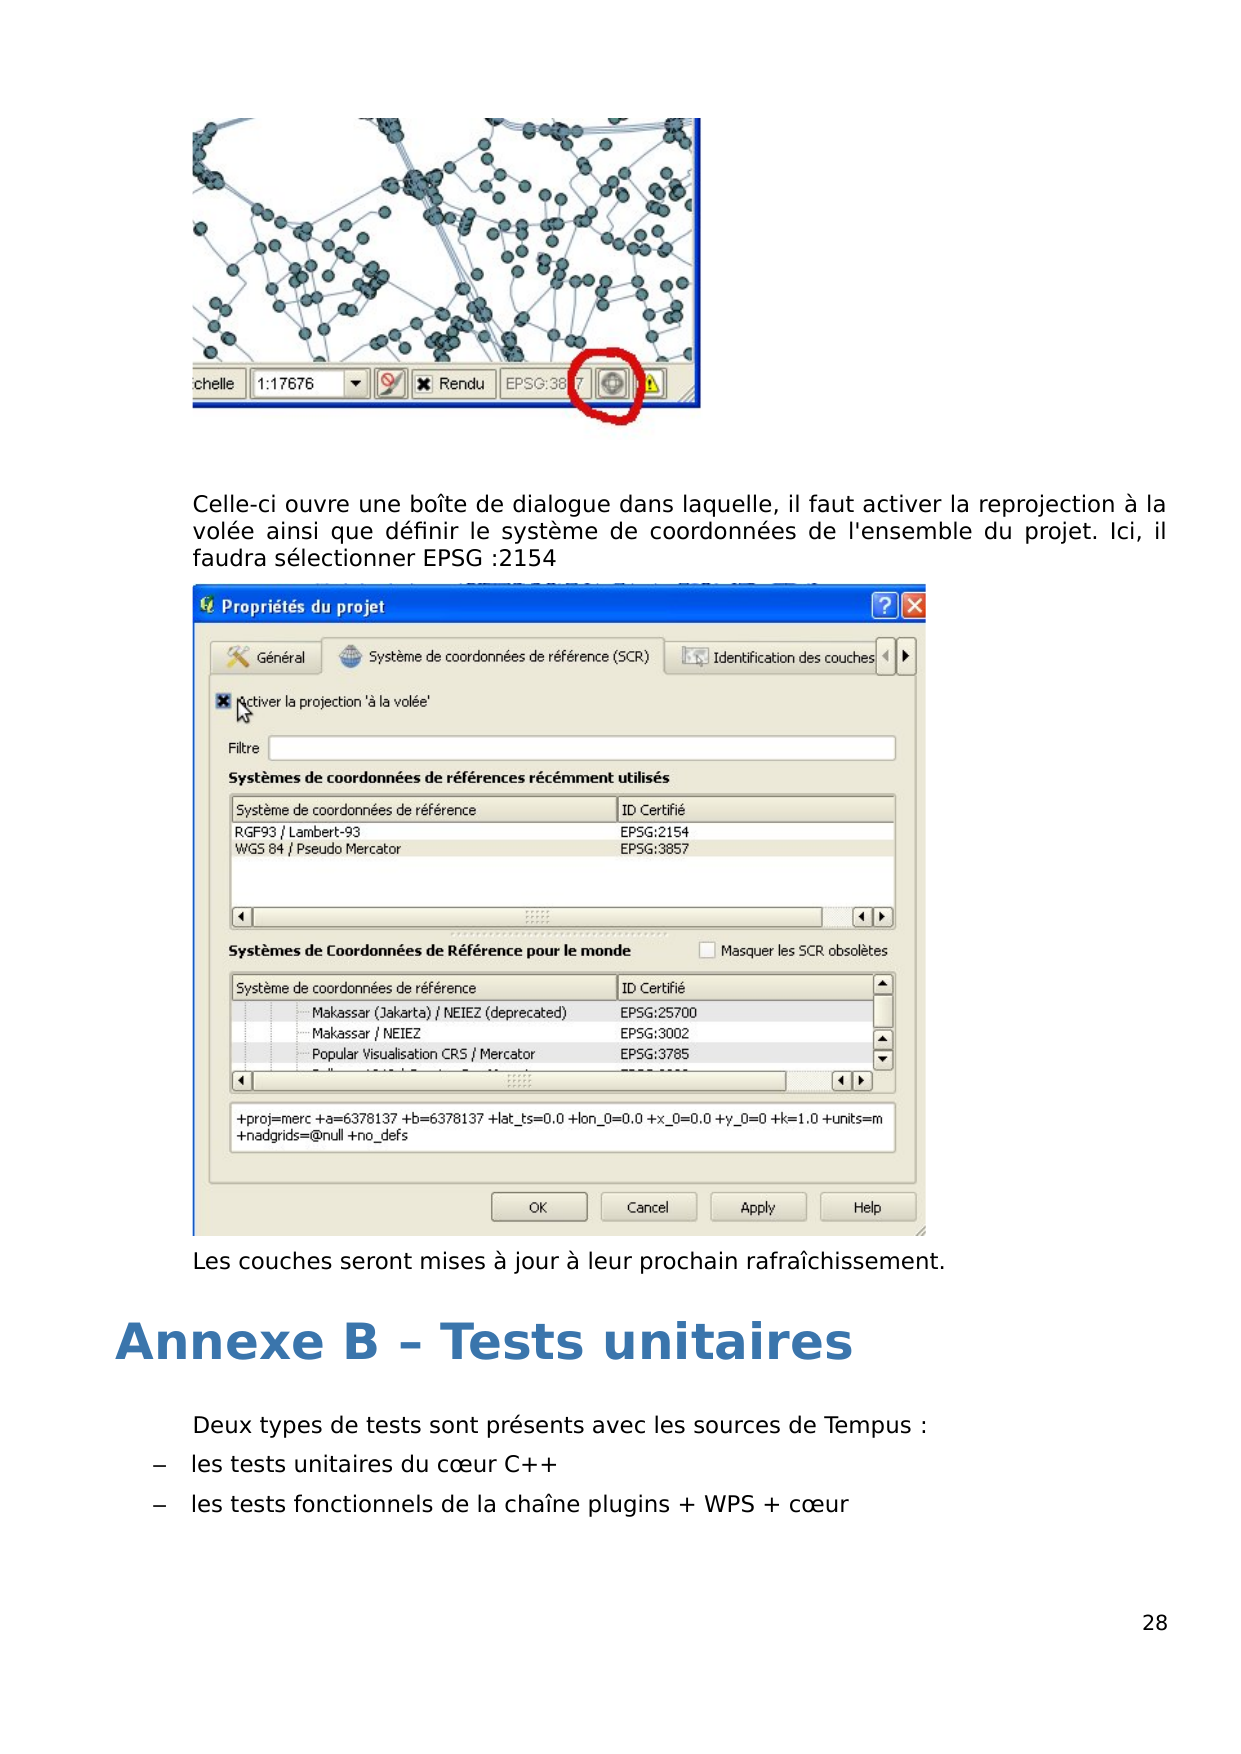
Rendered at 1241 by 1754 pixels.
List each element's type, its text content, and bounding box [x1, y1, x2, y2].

text Les couches seront mises à jour à leur prochain rafraîchissement. [192, 1248, 1168, 1275]
text Celle-ci ouvre une boîte de dialogue dans laquelle, il faut activer la reprojection à la volée ainsi que définir le système de coordonnées de l'ensemble du projet. Ici, il faudra sélectionner EPSG :2154 [192, 491, 1168, 571]
list les tests unitaires du cœur C++ [153, 1452, 1168, 1478]
text Deux types de tests sont présents avec les sources de Tempus : [192, 1412, 1168, 1439]
subtitle Annexe B – Tests unitaires [116, 1313, 1168, 1371]
list les tests fonctionnels de la chaîne plugins + WPS + cœur [153, 1491, 1168, 1517]
picture [192, 583, 926, 1236]
picture [192, 118, 760, 440]
